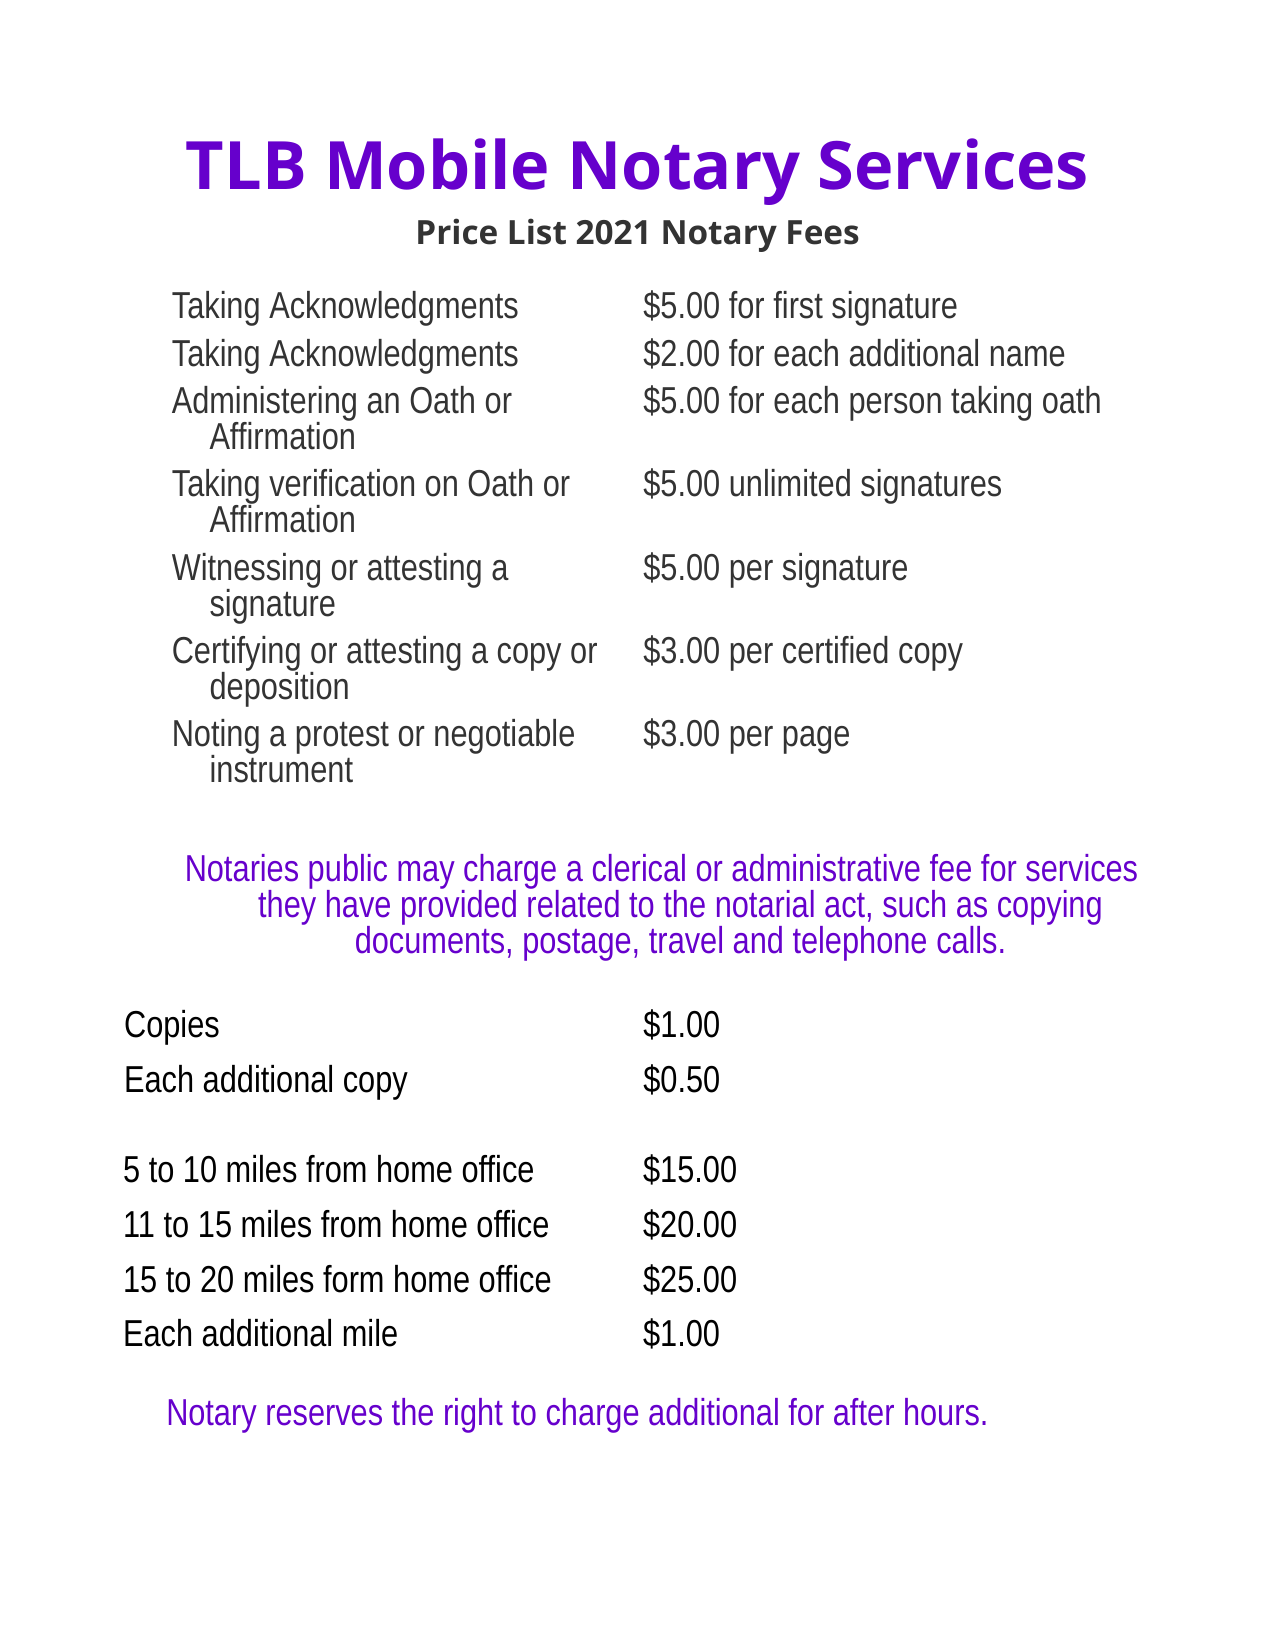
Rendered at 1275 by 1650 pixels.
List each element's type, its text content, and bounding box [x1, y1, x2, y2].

table_header Copies [119, 998, 637, 1051]
table_cell $2.00 for each additional name [638, 332, 1157, 379]
table_header $15.00 [638, 1143, 1157, 1196]
table_cell $1.00 [638, 1307, 1157, 1360]
table_cell Administering an Oath or Affirmation [119, 380, 637, 462]
table_cell Witnessing or attesting a signature [119, 547, 637, 629]
table_cell 15 to 20 miles form home office [118, 1252, 637, 1306]
table_cell $5.00 per signature [638, 547, 1157, 629]
table_cell Each additional copy [119, 1052, 637, 1106]
table_cell Taking Acknowledgments [119, 332, 637, 379]
table_header Taking Acknowledgments [119, 285, 637, 331]
list Notary reserves the right to charge additional for after hours. [166, 1396, 1157, 1432]
table_cell $3.00 per certified copy [638, 630, 1157, 712]
table_header 5 to 10 miles from home office [118, 1143, 637, 1196]
table_cell $0.50 [638, 1052, 1157, 1106]
table_cell Certifying or attesting a copy or deposition [119, 630, 637, 712]
table_cell Each additional mile [118, 1307, 637, 1360]
table_cell $3.00 per page [638, 713, 1157, 796]
table_cell $25.00 [638, 1252, 1157, 1306]
table_header $5.00 for first signature [638, 285, 1157, 331]
table_cell $5.00 for each person taking oath [638, 380, 1157, 462]
table_cell 11 to 15 miles from home office [118, 1197, 637, 1251]
table_header $1.00 [638, 998, 1157, 1051]
table_cell $5.00 unlimited signatures [638, 463, 1157, 546]
table_cell $20.00 [638, 1197, 1157, 1251]
table_cell Taking verification on Oath or Affirmation [119, 463, 637, 546]
table_cell Noting a protest or negotiable instrument [119, 713, 637, 796]
list Notaries public may charge a clerical or administrative fee for services they have provided related to the notarial act, such as copying documents, postage, travel and telephone calls. [166, 853, 1157, 961]
